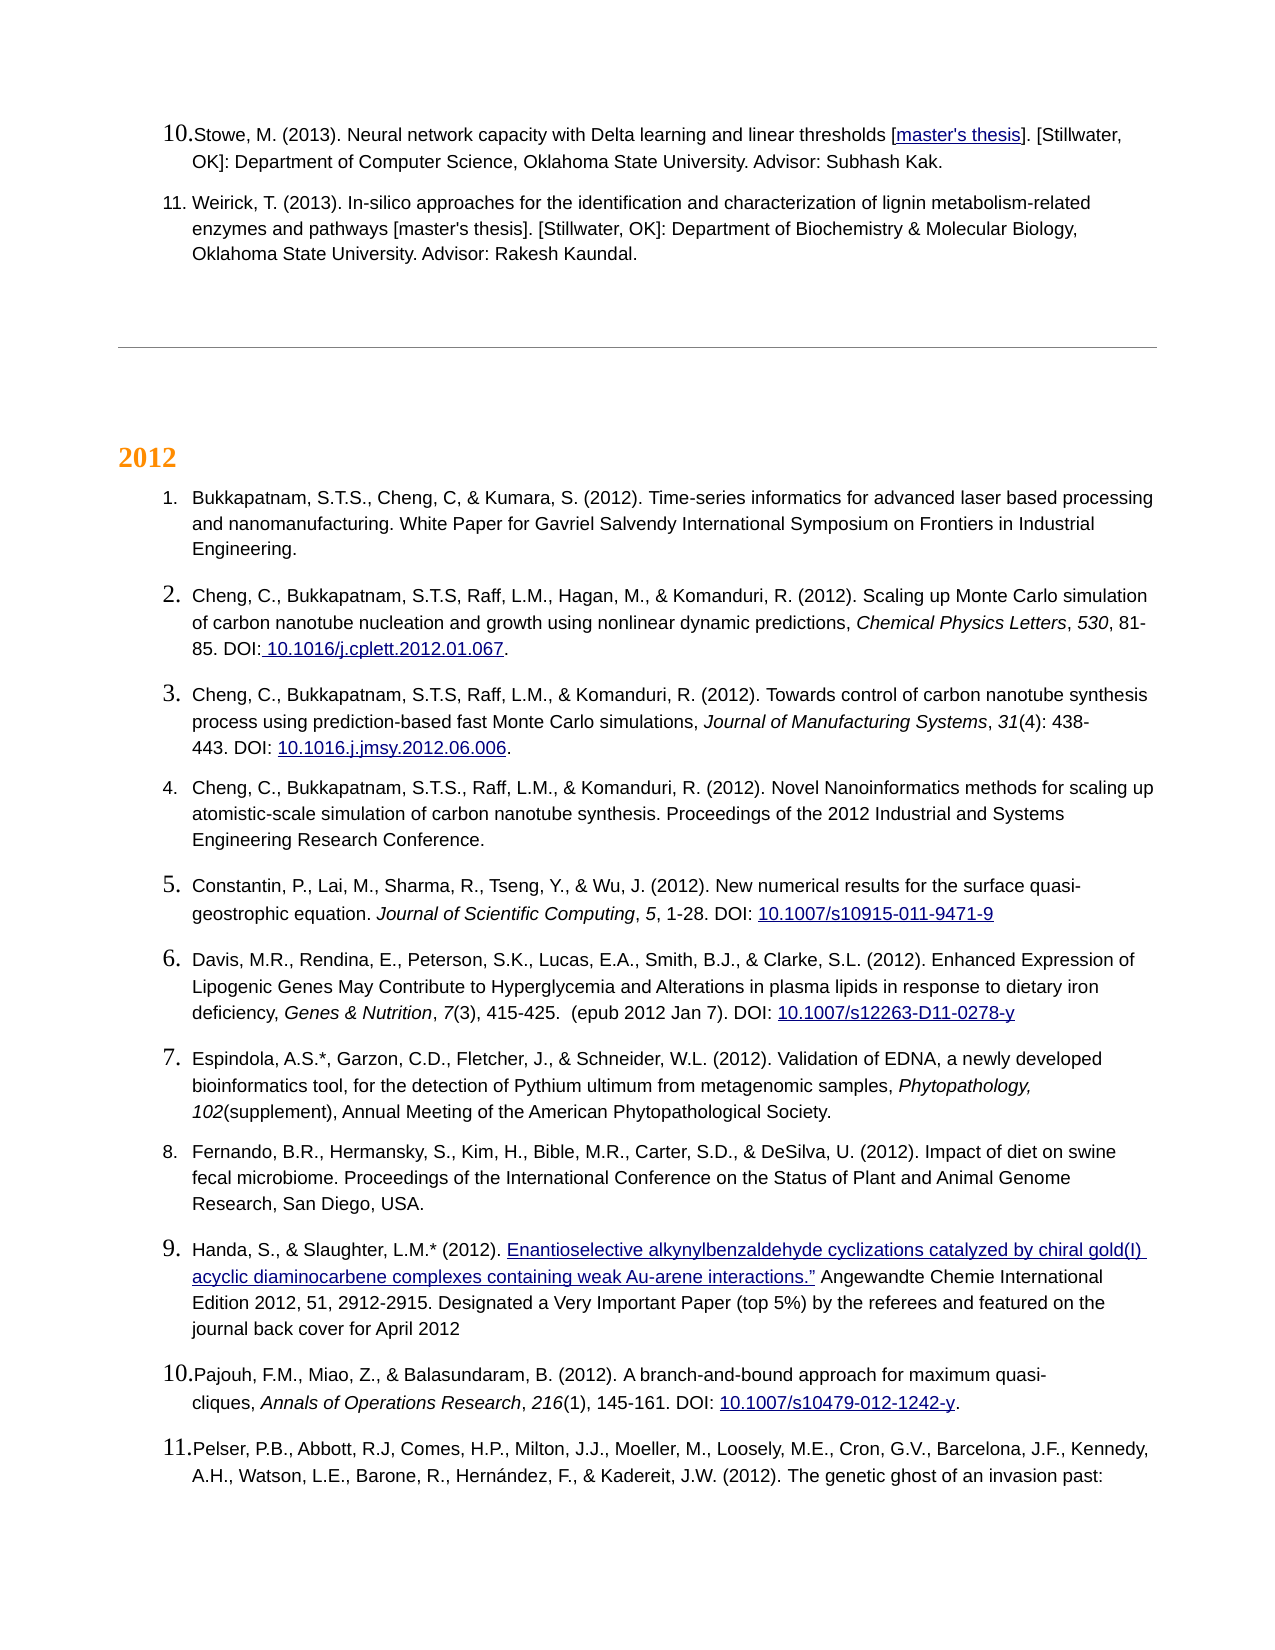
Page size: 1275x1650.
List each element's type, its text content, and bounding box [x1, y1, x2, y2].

list Pajouh, F.M., Miao, Z., & Balasundaram, B. (2012). A branch-and-bound approach for maximum quasi-cliques, Annals of Operations Research, 216(1), 145-161. DOI: 10.1007/s10479-012-1242-y. [162, 1358, 1157, 1413]
list Cheng, C., Bukkapatnam, S.T.S, Raff, L.M., & Komanduri, R. (2012). Towards control of carbon nanotube synthesis process using prediction-based fast Monte Carlo simulations, Journal of Manufacturing Systems, 31(4): 438-443. DOI: 10.1016.j.jmsy.2012.06.006. [162, 678, 1157, 758]
list Davis, M.R., Rendina, E., Peterson, S.K., Lucas, E.A., Smith, B.J., & Clarke, S.L. (2012). Enhanced Expression of Lipogenic Genes May Contribute to Hyperglycemia and Alterations in plasma lipids in response to dietary iron deficiency, Genes & Nutrition, 7(3), 415-425. (epub 2012 Jan 7). DOI: 10.1007/s12263-D11-0278-y [162, 943, 1157, 1023]
list Cheng, C., Bukkapatnam, S.T.S., Raff, L.M., & Komanduri, R. (2012). Novel Nanoinformatics methods for scaling up atomistic-scale simulation of carbon nanotube synthesis. Proceedings of the 2012 Industrial and Systems Engineering Research Conference. [162, 777, 1157, 850]
list Constantin, P., Lai, M., Sharma, R., Tseng, Y., & Wu, J. (2012). New numerical results for the surface quasi-geostrophic equation. Journal of Scientific Computing, 5, 1-28. DOI: 10.1007/s10915-011-9471-9 [162, 869, 1157, 924]
list Fernando, B.R., Hermansky, S., Kim, H., Bible, M.R., Carter, S.D., & DeSilva, U. (2012). Impact of diet on swine fecal microbiome. Proceedings of the International Conference on the Status of Plant and Animal Genome Research, San Diego, USA. [162, 1141, 1157, 1214]
list Espindola, A.S.*, Garzon, C.D., Fletcher, J., & Schneider, W.L. (2012). Validation of EDNA, a newly developed bioinformatics tool, for the detection of Pythium ultimum from metagenomic samples, Phytopathology, 102(supplement), Annual Meeting of the American Phytopathological Society. [162, 1042, 1157, 1122]
list Stowe, M. (2013). Neural network capacity with Delta learning and linear thresholds [master's thesis]. [Stillwater, OK]: Department of Computer Science, Oklahoma State University. Advisor: Subhash Kak. [162, 118, 1157, 173]
list Pelser, P.B., Abbott, R.J, Comes, H.P., Milton, J.J., Moeller, M., Loosely, M.E., Cron, G.V., Barcelona, J.F., Kennedy, A.H., Watson, L.E., Barone, R., Hernández, F., & Kadereit, J.W. (2012). The genetic ghost of an invasion past: [162, 1432, 1157, 1486]
list Weirick, T. (2013). In-silico approaches for the identification and characterization of lignin metabolism-related enzymes and pathways [master's thesis]. [Stillwater, OK]: Department of Biochemistry & Molecular Biology, Oklahoma State University. Advisor: Rakesh Kaundal. [162, 192, 1157, 265]
subtitle 2012 [118, 441, 1157, 474]
list Cheng, C., Bukkapatnam, S.T.S, Raff, L.M., Hagan, M., & Komanduri, R. (2012). Scaling up Monte Carlo simulation of carbon nanotube nucleation and growth using nonlinear dynamic predictions, Chemical Physics Letters, 530, 81-85. DOI: 10.1016/j.cplett.2012.01.067. [162, 579, 1157, 659]
list Bukkapatnam, S.T.S., Cheng, C, & Kumara, S. (2012). Time-series informatics for advanced laser based processing and nanomanufacturing. White Paper for Gavriel Salvendy International Symposium on Frontiers in Industrial Engineering. [162, 487, 1157, 560]
list Handa, S., & Slaughter, L.M.* (2012). Enantioselective alkynylbenzaldehyde cyclizations catalyzed by chiral gold(I) acyclic diaminocarbene complexes containing weak Au-arene interactions.” Angewandte Chemie International Edition 2012, 51, 2912-2915. Designated a Very Important Paper (top 5%) by the referees and featured on the journal back cover for April 2012 [162, 1233, 1157, 1339]
